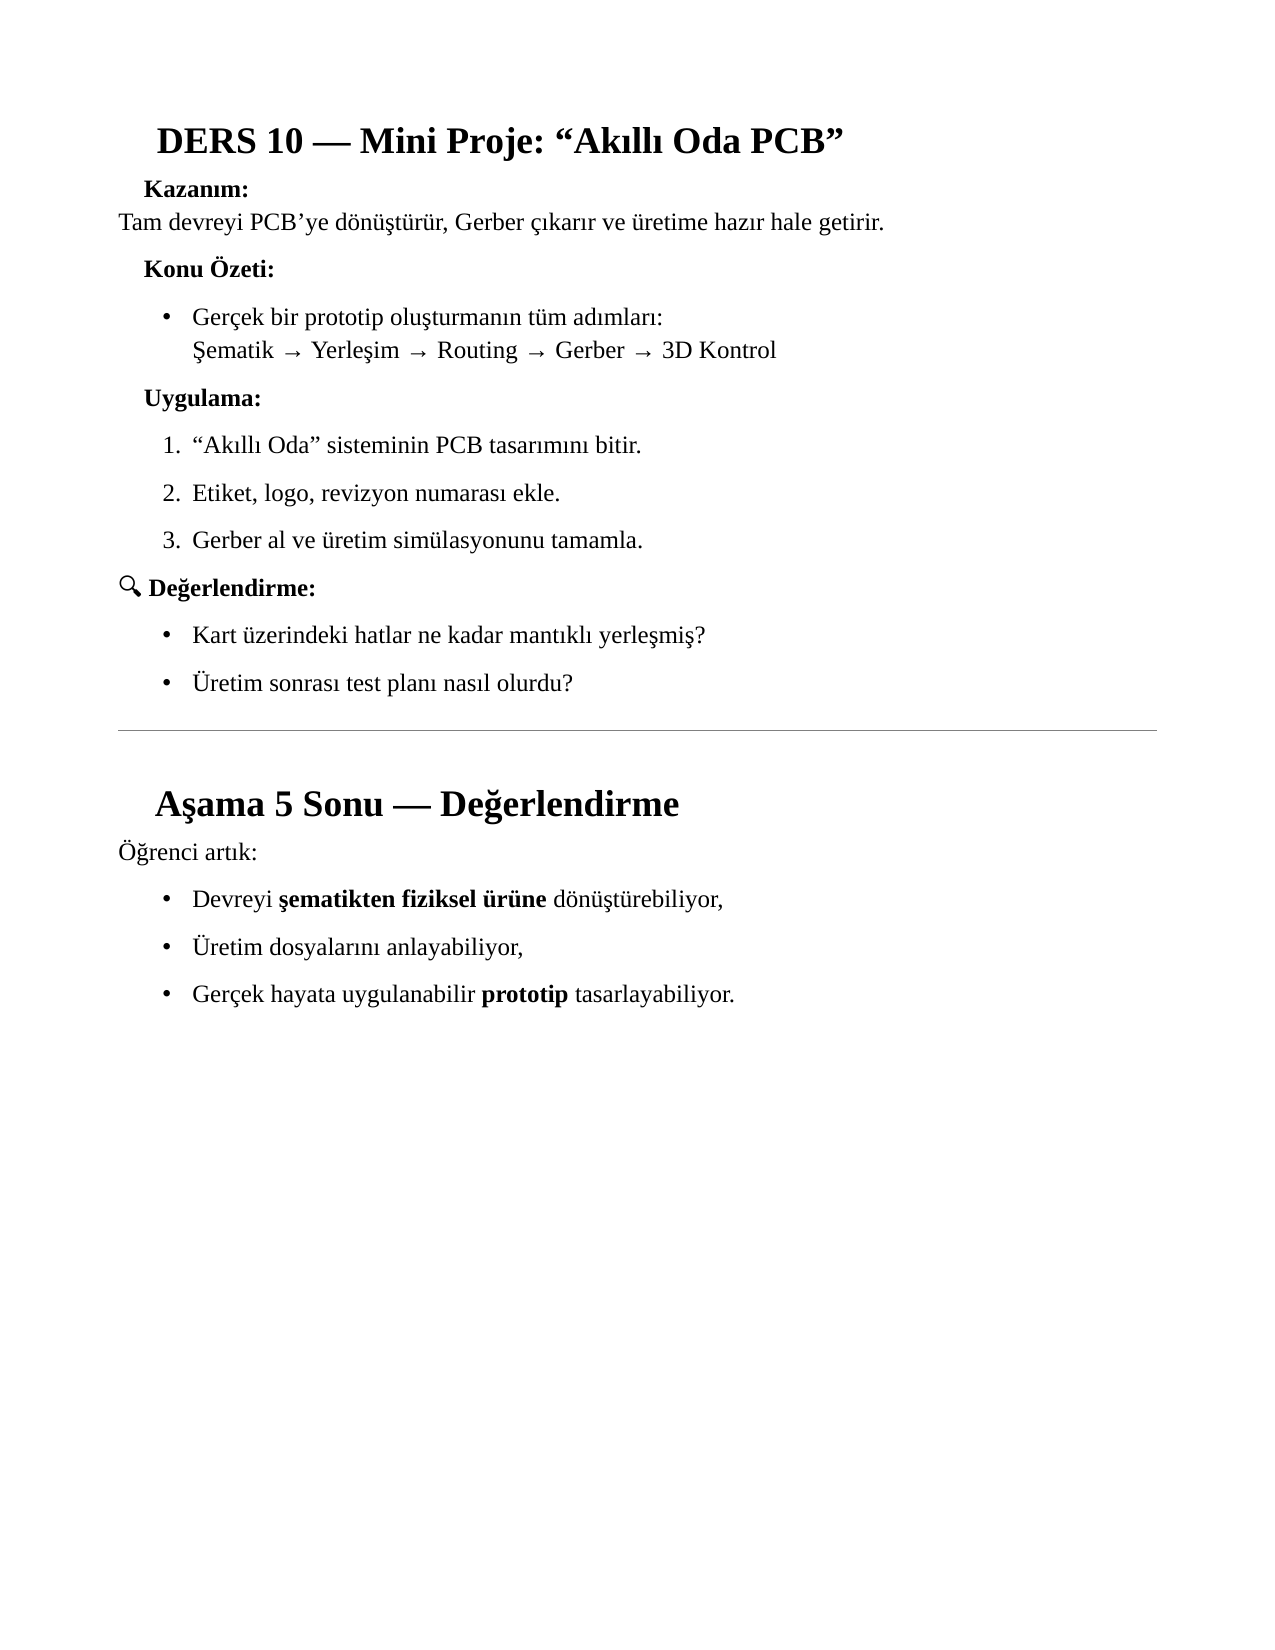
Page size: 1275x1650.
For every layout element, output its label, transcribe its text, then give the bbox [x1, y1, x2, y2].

subtitle 📘 DERS 10 — Mini Proje: “Akıllı Oda PCB” [118, 118, 1157, 161]
text 🧩 Uygulama: [118, 383, 1157, 411]
subtitle ✅ Aşama 5 Sonu — Değerlendirme [118, 781, 1157, 824]
list Gerçek bir prototip oluşturmanın tüm adımları: Şematik → Yerleşim → Routing → Gerber → 3D Kontrol [162, 302, 1157, 364]
list “Akıllı Oda” sisteminin PCB tasarımını bitir. [162, 430, 1157, 459]
list Kart üzerindeki hatlar ne kadar mantıklı yerleşmiş? [162, 621, 1157, 649]
text 🧠 Konu Özeti: [118, 254, 1157, 283]
list Üretim sonrası test planı nasıl olurdu? [162, 668, 1157, 697]
text 🔍 Değerlendirme: [118, 573, 1157, 602]
list Gerçek hayata uygulanabilir prototip tasarlayabiliyor. [162, 979, 1157, 1008]
text 🎯 Kazanım: Tam devreyi PCB’ye dönüştürür, Gerber çıkarır ve üretime hazır hale getirir. [118, 174, 1157, 236]
list Gerber al ve üretim simülasyonunu tamamla. [162, 525, 1157, 554]
text Öğrenci artık: [118, 837, 1157, 865]
list Devreyi şematikten fiziksel ürüne dönüştürebiliyor, [162, 884, 1157, 913]
list Üretim dosyalarını anlayabiliyor, [162, 932, 1157, 961]
list Etiket, logo, revizyon numarası ekle. [162, 478, 1157, 507]
